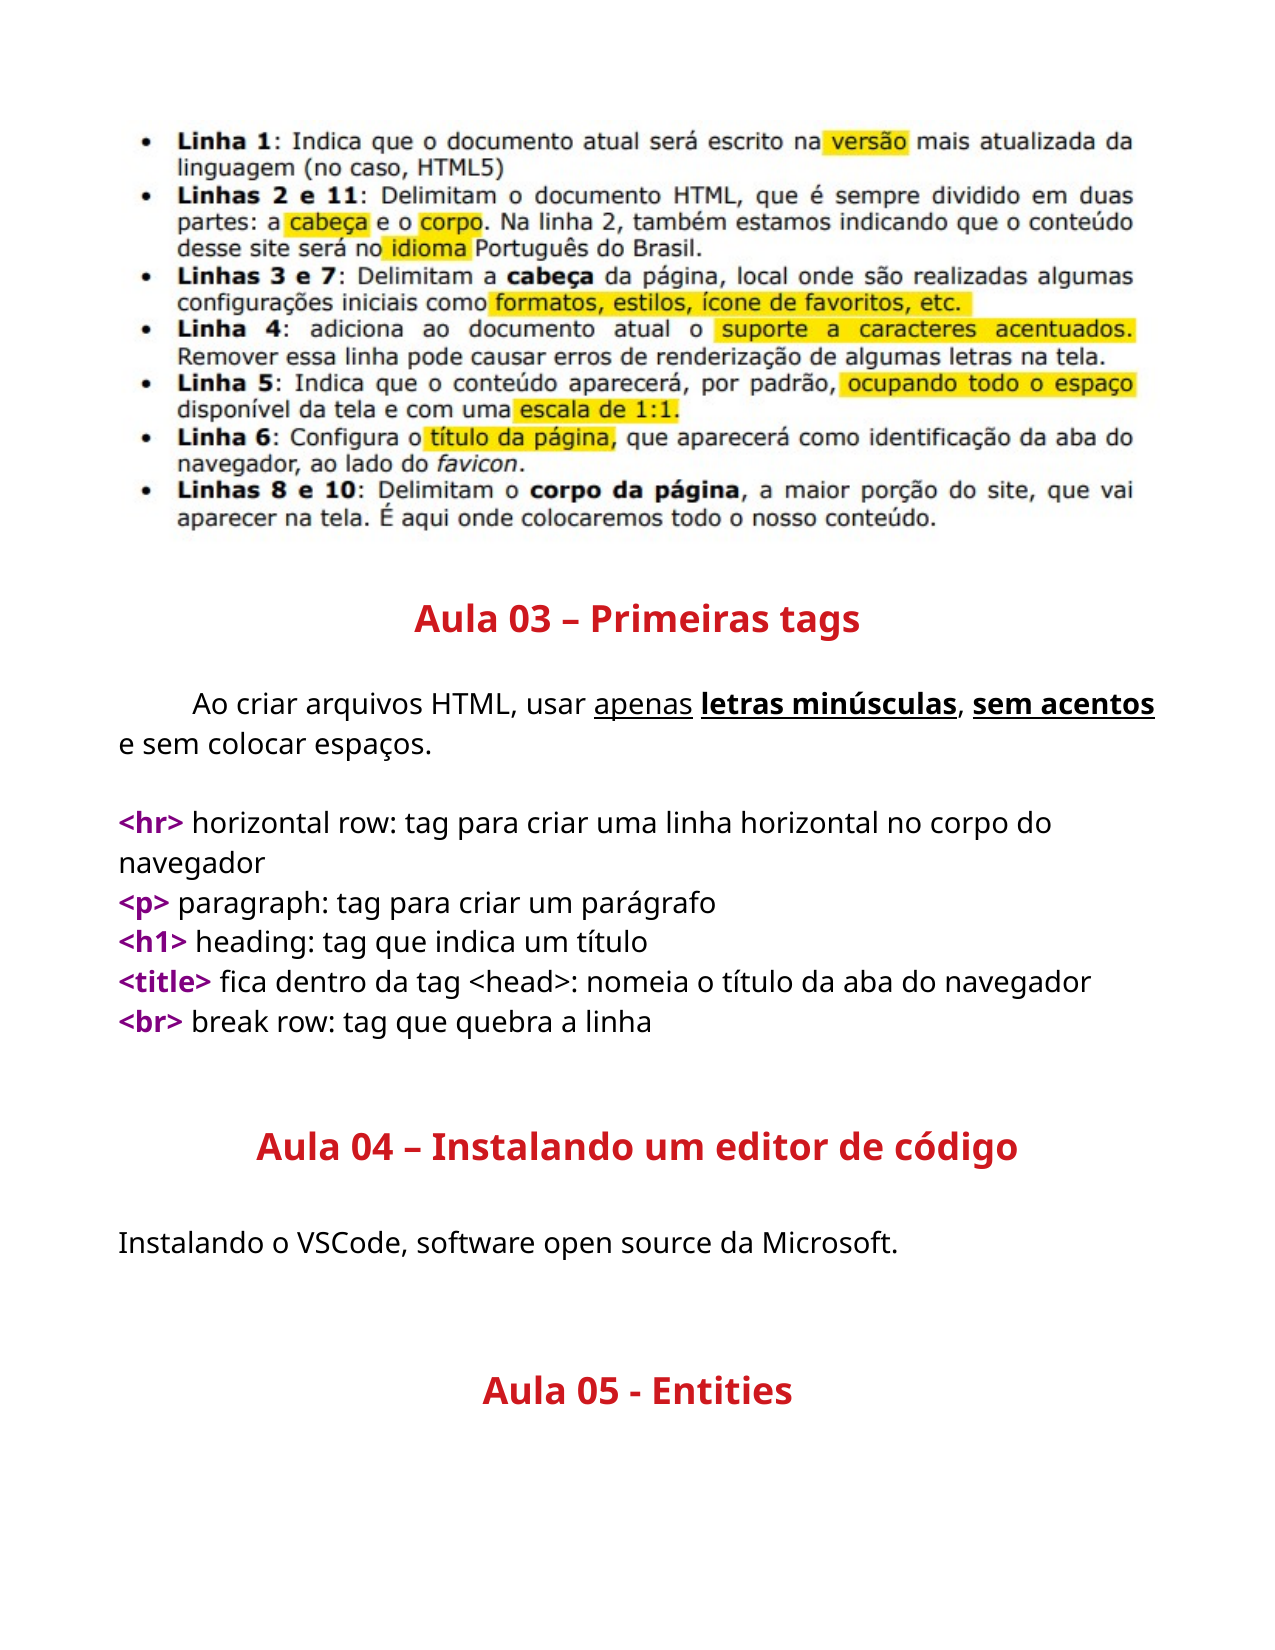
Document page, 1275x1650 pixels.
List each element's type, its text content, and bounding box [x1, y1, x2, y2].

text <br> break row: tag que quebra a linha [118, 1001, 1157, 1041]
text <h1> heading: tag que indica um título [118, 922, 1157, 961]
text <hr> horizontal row: tag para criar uma linha horizontal no corpo do navegador [118, 803, 1157, 882]
text <p> paragraph: tag para criar um parágrafo [118, 882, 1157, 922]
text Aula 04 – Instalando um editor de código [118, 1120, 1157, 1171]
text Aula 03 – Primeiras tags [118, 593, 1157, 644]
text Instalando o VSCode, software open source da Microsoft. [118, 1222, 1157, 1262]
text <title> fica dentro da tag <head>: nomeia o título da aba do navegador [118, 961, 1157, 1001]
picture [121, 120, 1161, 554]
text Ao criar arquivos HTML, usar apenas letras minúsculas, sem acentos e sem colocar espaços. [118, 683, 1157, 763]
text Aula 05 - Entities [118, 1364, 1157, 1415]
